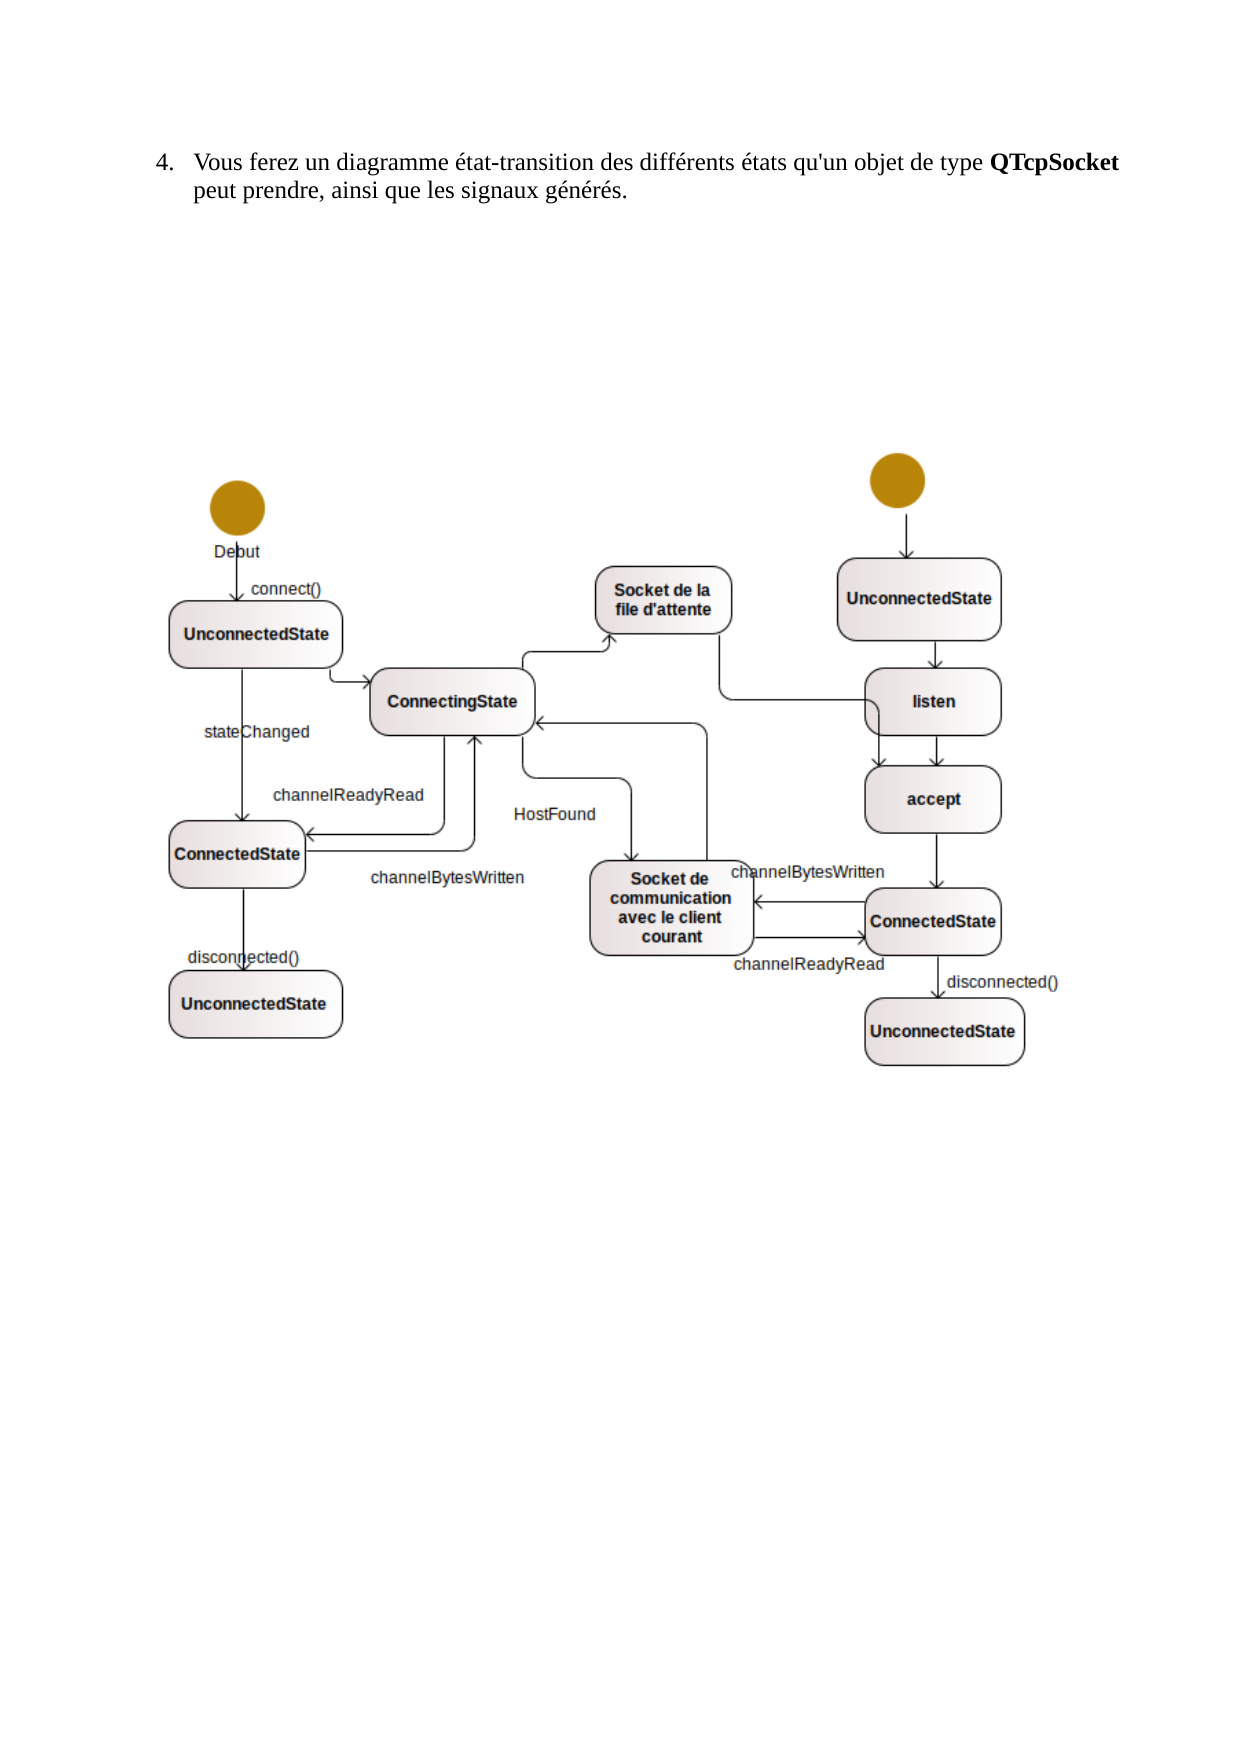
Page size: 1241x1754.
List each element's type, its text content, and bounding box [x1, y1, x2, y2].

picture [155, 434, 1086, 1080]
list Vous ferez un diagramme état-transition des différents états qu'un objet de type QTcpSocket peut prendre, ainsi que les signaux générés. [156, 147, 1122, 204]
